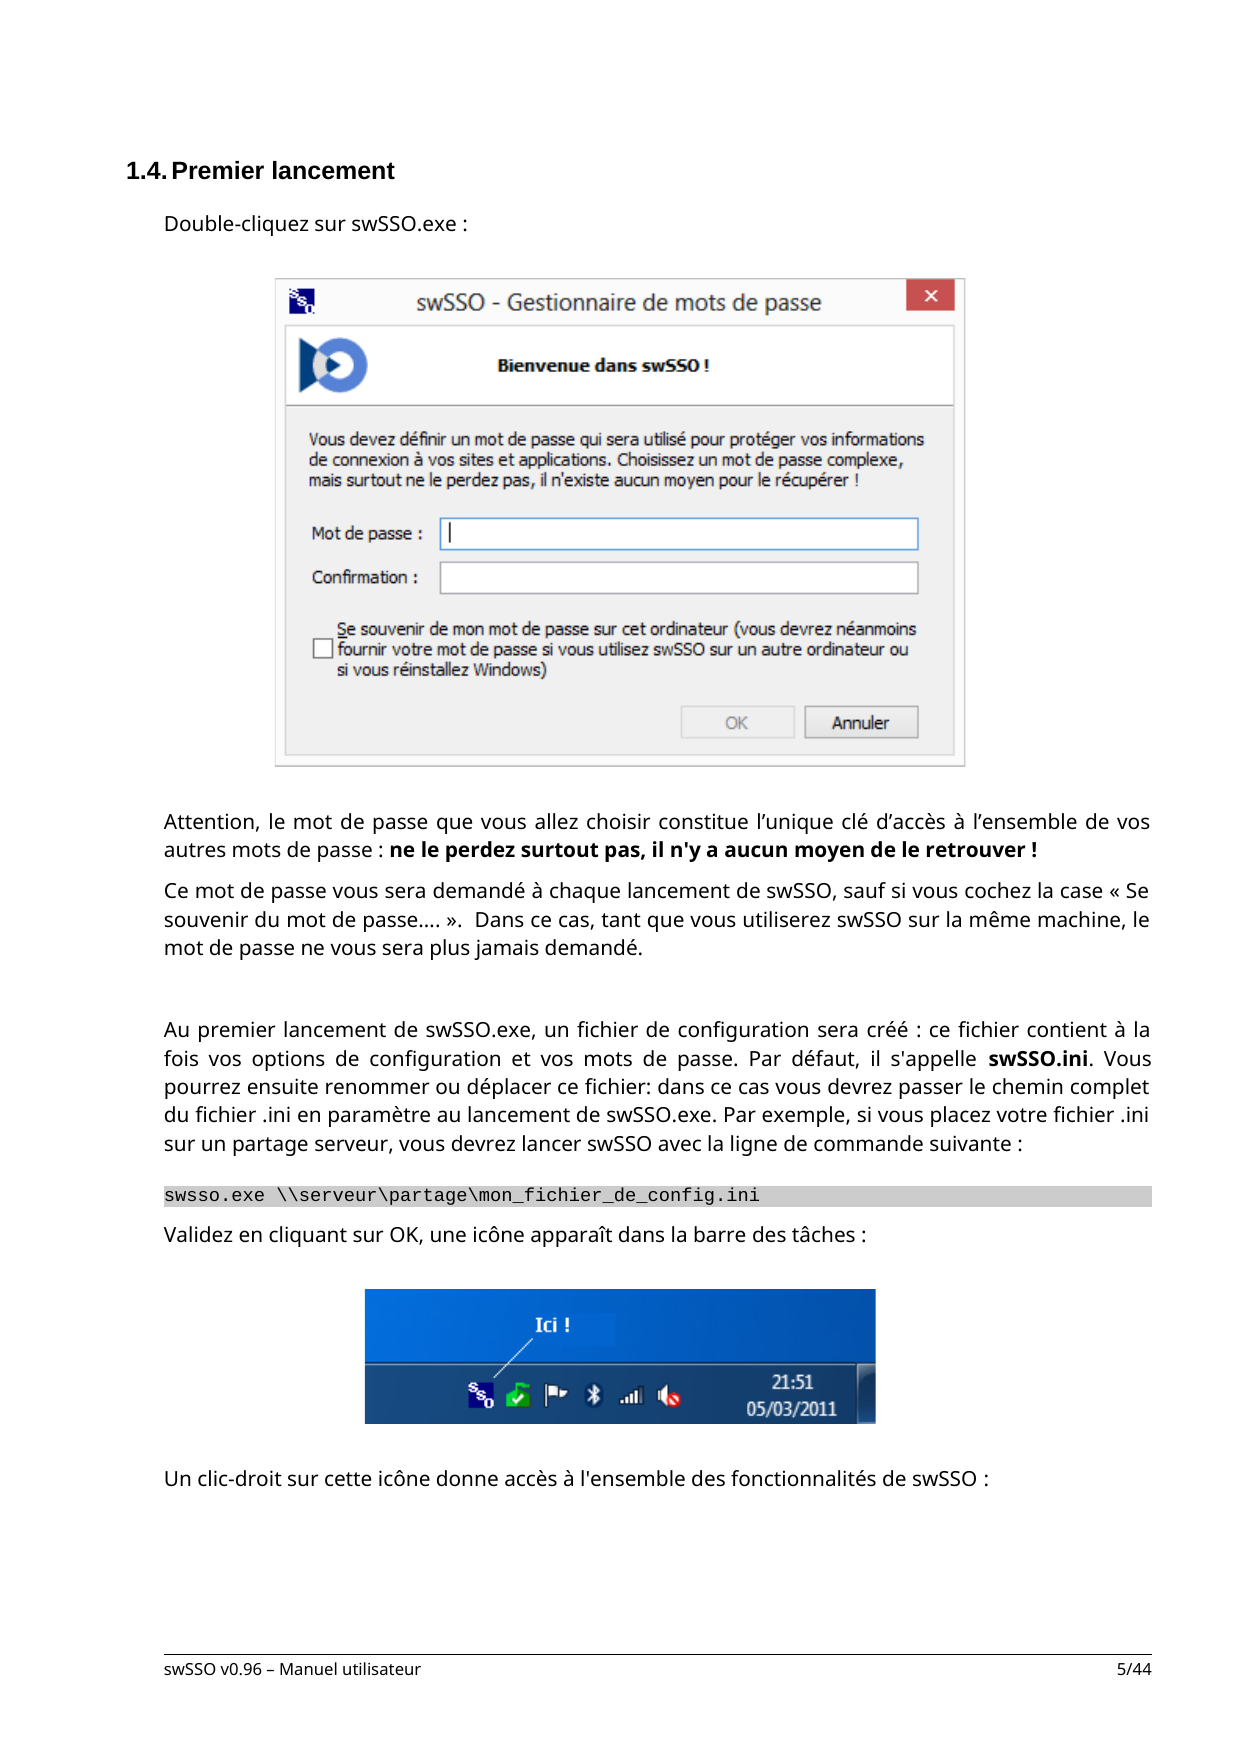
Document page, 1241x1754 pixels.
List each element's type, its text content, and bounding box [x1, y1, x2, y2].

text Ce mot de passe vous sera demandé à chaque lancement de swSSO, sauf si vous cochez la case « Se souvenir du mot de passe…. ». Dans ce cas, tant que vous utiliserez swSSO sur la même machine, le mot de passe ne vous sera plus jamais demandé. [164, 877, 1152, 962]
text Un clic-droit sur cette icône donne accès à l'ensemble des fonctionnalités de swSSO : [164, 1464, 1152, 1493]
subtitle Premier lancement [126, 156, 1152, 184]
picture [274, 278, 966, 767]
text Attention, le mot de passe que vous allez choisir constitue l’unique clé d’accès à l’ensemble de vos autres mots de passe : ne le perdez surtout pas, il n'y a aucun moyen de le retrouver ! [164, 807, 1152, 864]
text Double-cliquez sur swSSO.exe : [164, 209, 1152, 238]
text Au premier lancement de swSSO.exe, un fichier de configuration sera créé : ce fichier contient à la fois vos options de configuration et vos mots de passe. Par défaut, il s'appelle swSSO.ini. Vous pourrez ensuite renommer ou déplacer ce fichier: dans ce cas vous devrez passer le chemin complet du fichier .ini en paramètre au lancement de swSSO.exe. Par exemple, si vous placez votre fichier .ini sur un partage serveur, vous devrez lancer swSSO avec la ligne de commande suivante : [164, 1015, 1152, 1157]
text Validez en cliquant sur OK, une icône apparaît dans la barre des tâches : [164, 1220, 1152, 1248]
text swsso.exe \\serveur\partage\mon_fichier_de_config.ini [164, 1186, 1152, 1207]
picture [364, 1289, 876, 1424]
